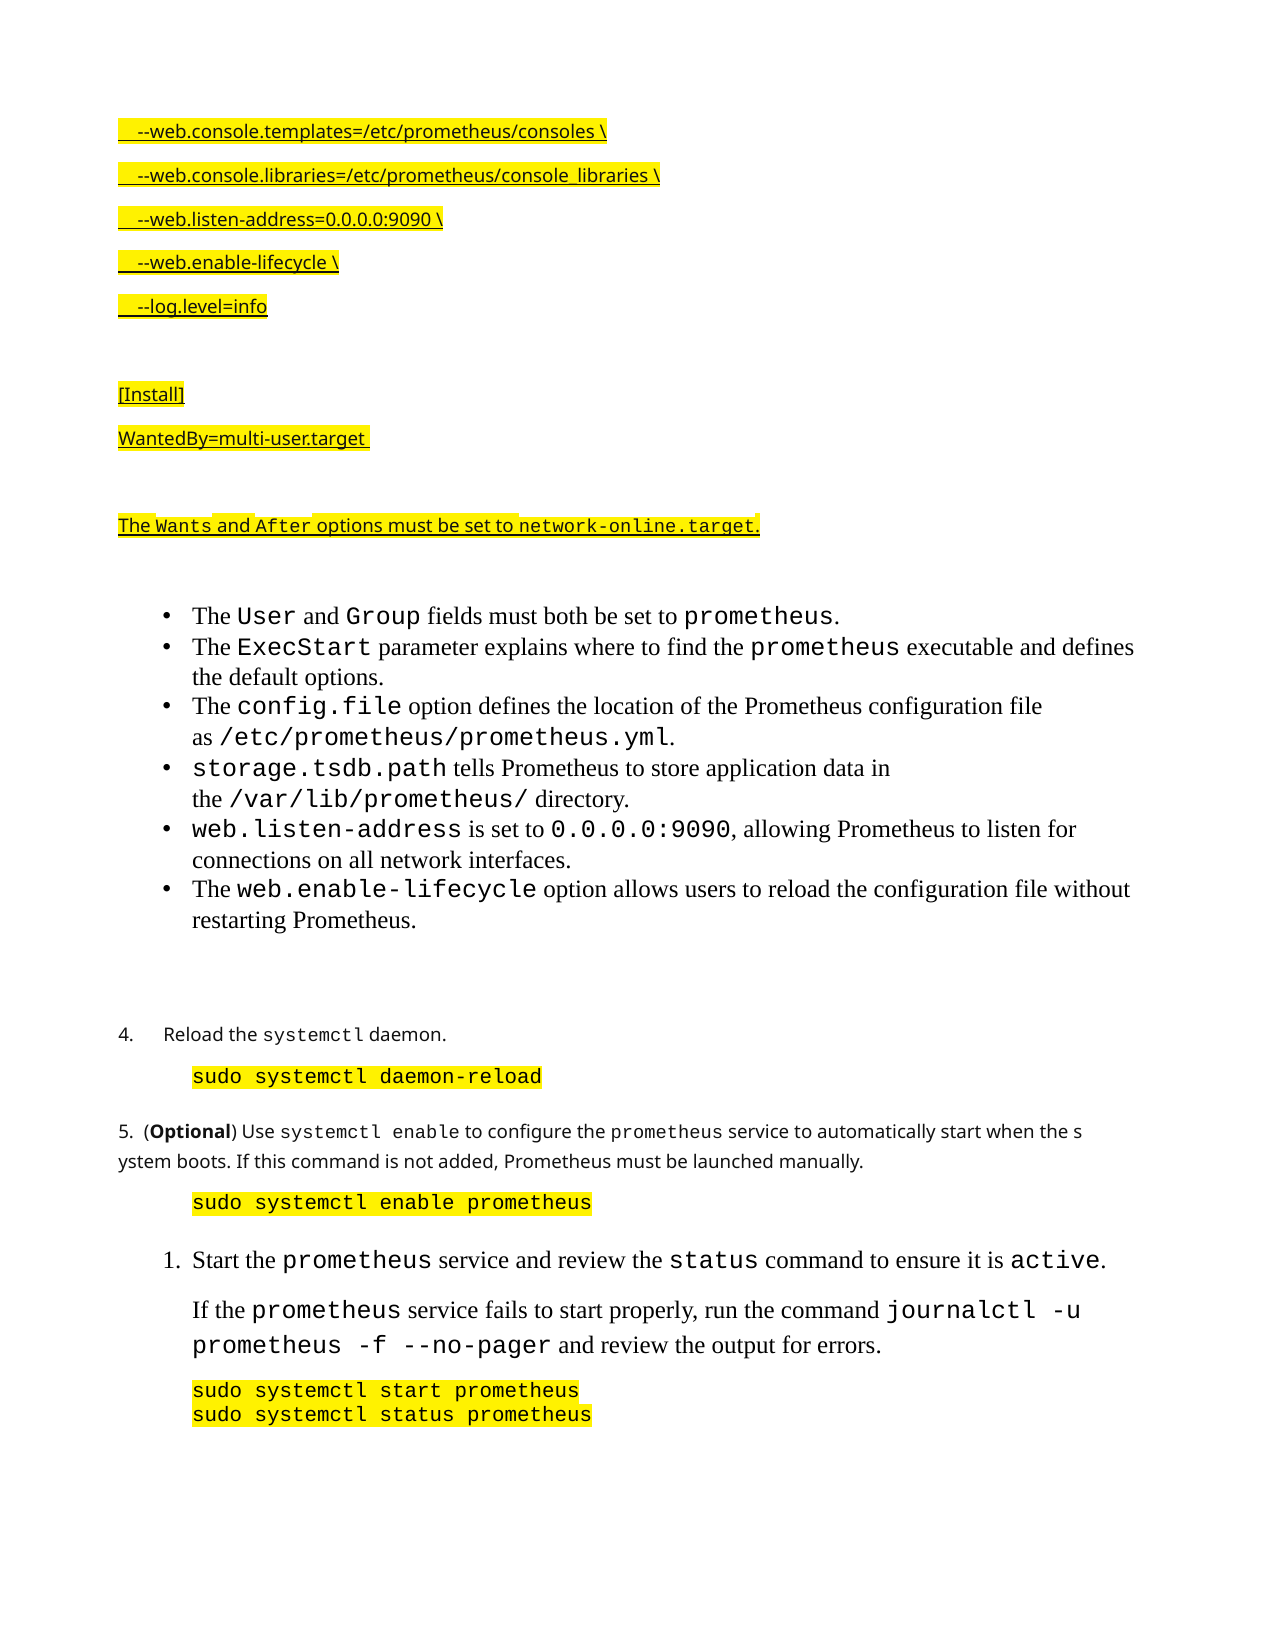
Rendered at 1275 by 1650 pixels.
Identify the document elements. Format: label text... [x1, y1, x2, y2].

list The ExecStart parameter explains where to find the prometheus executable and defines the default options. [162, 632, 1157, 691]
text 4. Reload the systemctl daemon. [118, 1021, 1157, 1047]
text --web.listen-address=0.0.0.0:9090 \ [118, 206, 1157, 231]
list web.listen-address is set to 0.0.0.0:9090, allowing Prometheus to listen for connections on all network interfaces. [162, 814, 1157, 874]
text --web.console.libraries=/etc/prometheus/console_libraries \ [118, 162, 1157, 187]
list The config.file option defines the location of the Prometheus configuration file as /etc/prometheus/prometheus.yml. [162, 691, 1157, 753]
list sudo systemctl daemon-reload [162, 1066, 1157, 1089]
list Start the prometheus service and review the status command to ensure it is active. [162, 1245, 1157, 1276]
text --web.enable-lifecycle \ [118, 250, 1157, 275]
text --web.console.templates=/etc/prometheus/consoles \ [118, 118, 1157, 144]
text The Wants and After options must be set to network-online.target. [118, 513, 1157, 538]
text [Install] [118, 381, 1157, 407]
list sudo systemctl enable prometheus [162, 1192, 1157, 1216]
text --log.level=info [118, 293, 1157, 319]
text WantedBy=multi-user.target [118, 425, 1157, 451]
list If the prometheus service fails to start properly, run the command journalctl -u prometheus -f --no-pager and review the output for errors. [162, 1295, 1157, 1361]
list The web.enable-lifecycle option allows users to reload the configuration file without restarting Prometheus. [162, 874, 1157, 934]
list storage.tsdb.path tells Prometheus to store application data in the /var/lib/prometheus/ directory. [162, 753, 1157, 814]
text 5. (Optional) Use systemctl enable to configure the prometheus service to automatically start when the s ystem boots. If this command is not added, Prometheus must be launched manually. [118, 1119, 1157, 1174]
list sudo systemctl start prometheus [162, 1380, 1157, 1404]
list The User and Group fields must both be set to prometheus. [162, 601, 1157, 632]
list sudo systemctl status prometheus [162, 1404, 1157, 1427]
